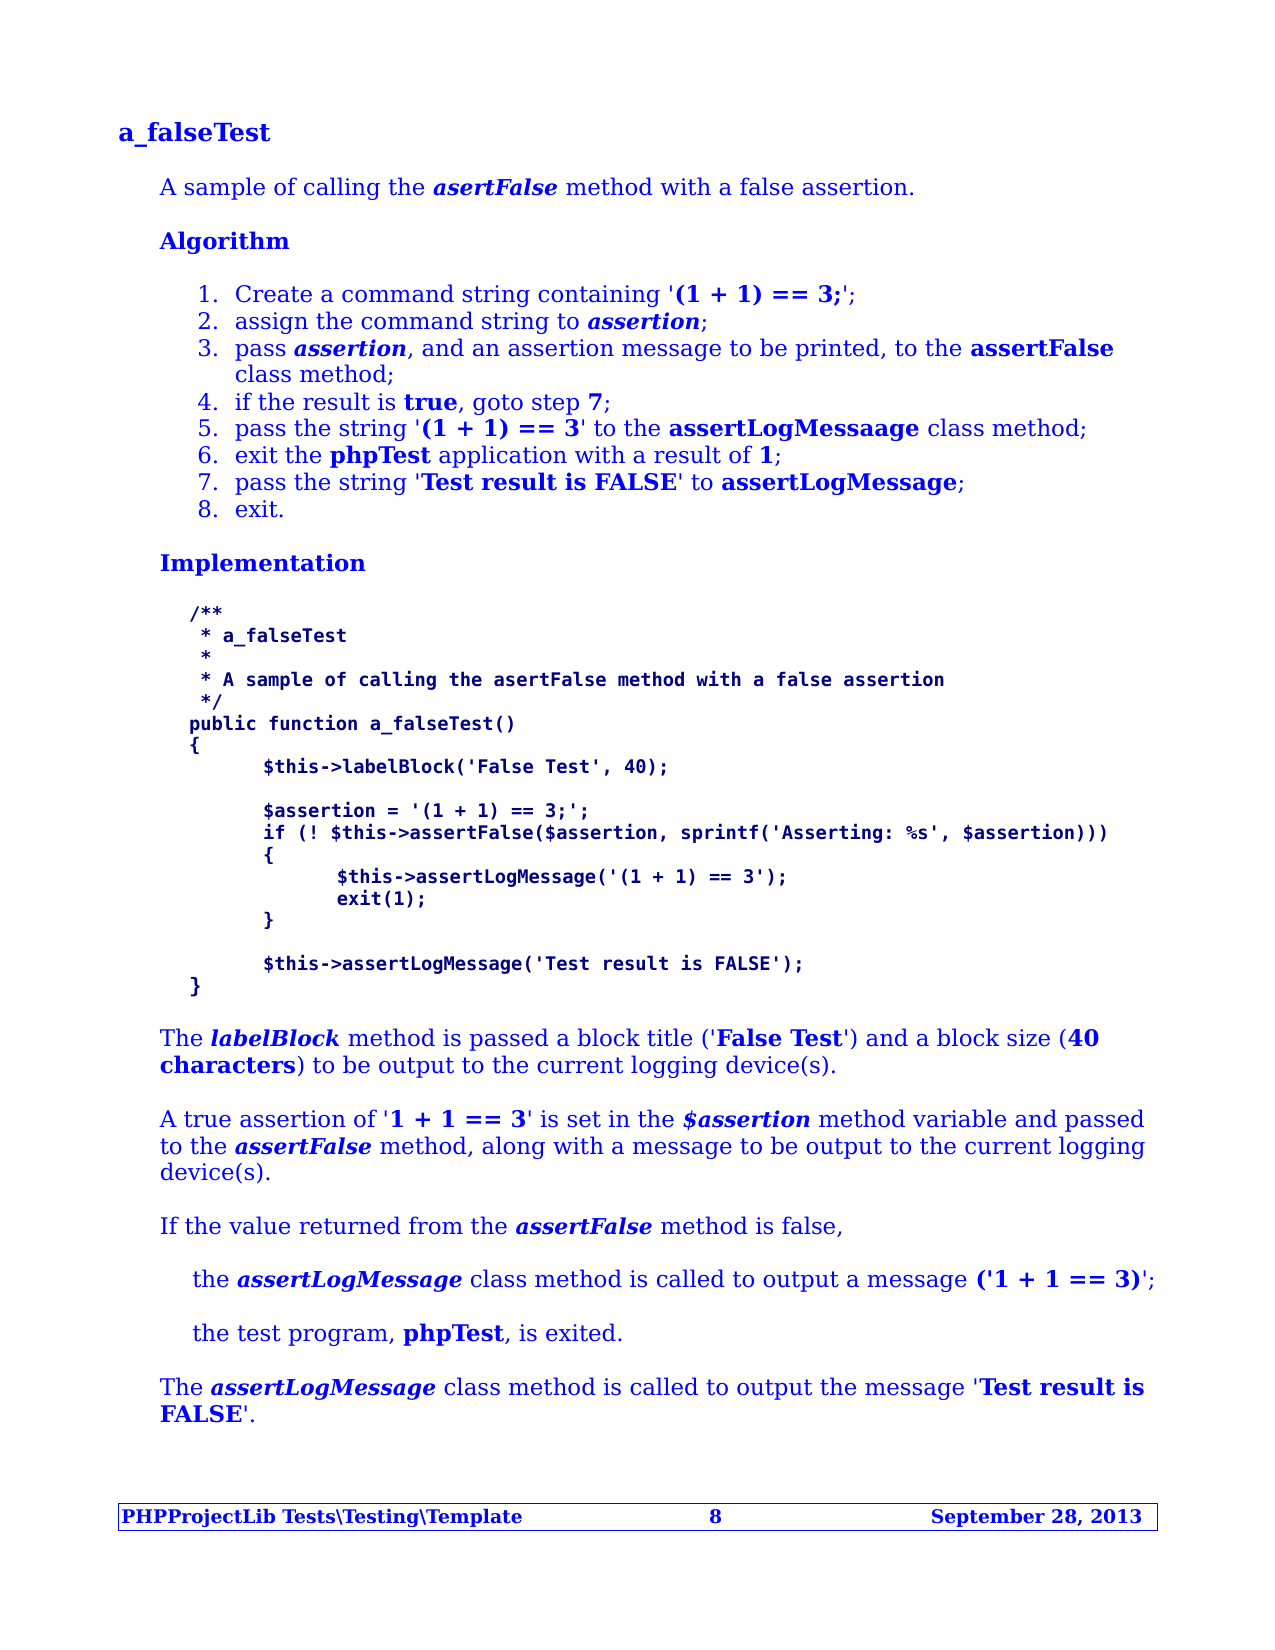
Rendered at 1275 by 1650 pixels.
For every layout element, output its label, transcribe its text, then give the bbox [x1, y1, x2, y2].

list exit the phpTest application with a result of 1; [197, 442, 1157, 469]
list public function a_falseTest() [189, 712, 1157, 734]
list $assertion = '(1 + 1) == 3;'; [189, 800, 1157, 822]
list } [189, 975, 1157, 999]
list pass the string 'Test result is FALSE' to assertLogMessage; [197, 469, 1157, 496]
list { [189, 844, 1157, 866]
list { [189, 734, 1157, 756]
list pass the string '(1 + 1) == 3' to the assertLogMessaage class method; [197, 415, 1157, 442]
text Algorithm [159, 227, 1157, 254]
text A sample of calling the asertFalse method with a false assertion. [159, 174, 1157, 201]
list $this->labelBlock('False Test', 40); [189, 756, 1157, 778]
text The assertLogMessage class method is called to output the message 'Test result is FALSE'. [159, 1373, 1157, 1427]
list pass assertion, and an assertion message to be printed, to the assertFalse class method; [197, 335, 1157, 388]
list * A sample of calling the asertFalse method with a false assertion [189, 669, 1157, 691]
list if the result is true, goto step 7; [197, 388, 1157, 415]
list Create a command string containing '(1 + 1) == 3;'; [197, 281, 1157, 308]
list * [189, 647, 1157, 669]
text A true assertion of '1 + 1 == 3' is set in the $assertion method variable and passed to the assertFalse method, along with a message to be output to the current logging device(s). [159, 1106, 1157, 1186]
list } [189, 909, 1157, 931]
text the assertLogMessage class method is called to output a message ('1 + 1 == 3)'; [192, 1266, 1157, 1293]
list exit. [197, 496, 1157, 523]
title a_falseTest [118, 118, 1157, 147]
text the test program, phpTest, is exited. [192, 1320, 1157, 1347]
list * a_falseTest [189, 625, 1157, 647]
list assign the command string to assertion; [197, 308, 1157, 335]
list /** [189, 603, 1157, 625]
text The labelBlock method is passed a block title ('False Test') and a block size (40 characters) to be output to the current logging device(s). [159, 1025, 1157, 1079]
list */ [189, 691, 1157, 712]
text If the value returned from the assertFalse method is false, [159, 1213, 1157, 1239]
list $this->assertLogMessage('Test result is FALSE'); [189, 953, 1157, 975]
list if (! $this->assertFalse($assertion, sprintf('Asserting: %s', $assertion))) [189, 822, 1157, 844]
text Implementation [159, 549, 1157, 576]
list $this->assertLogMessage('(1 + 1) == 3'); [189, 866, 1157, 887]
list exit(1); [189, 887, 1157, 909]
